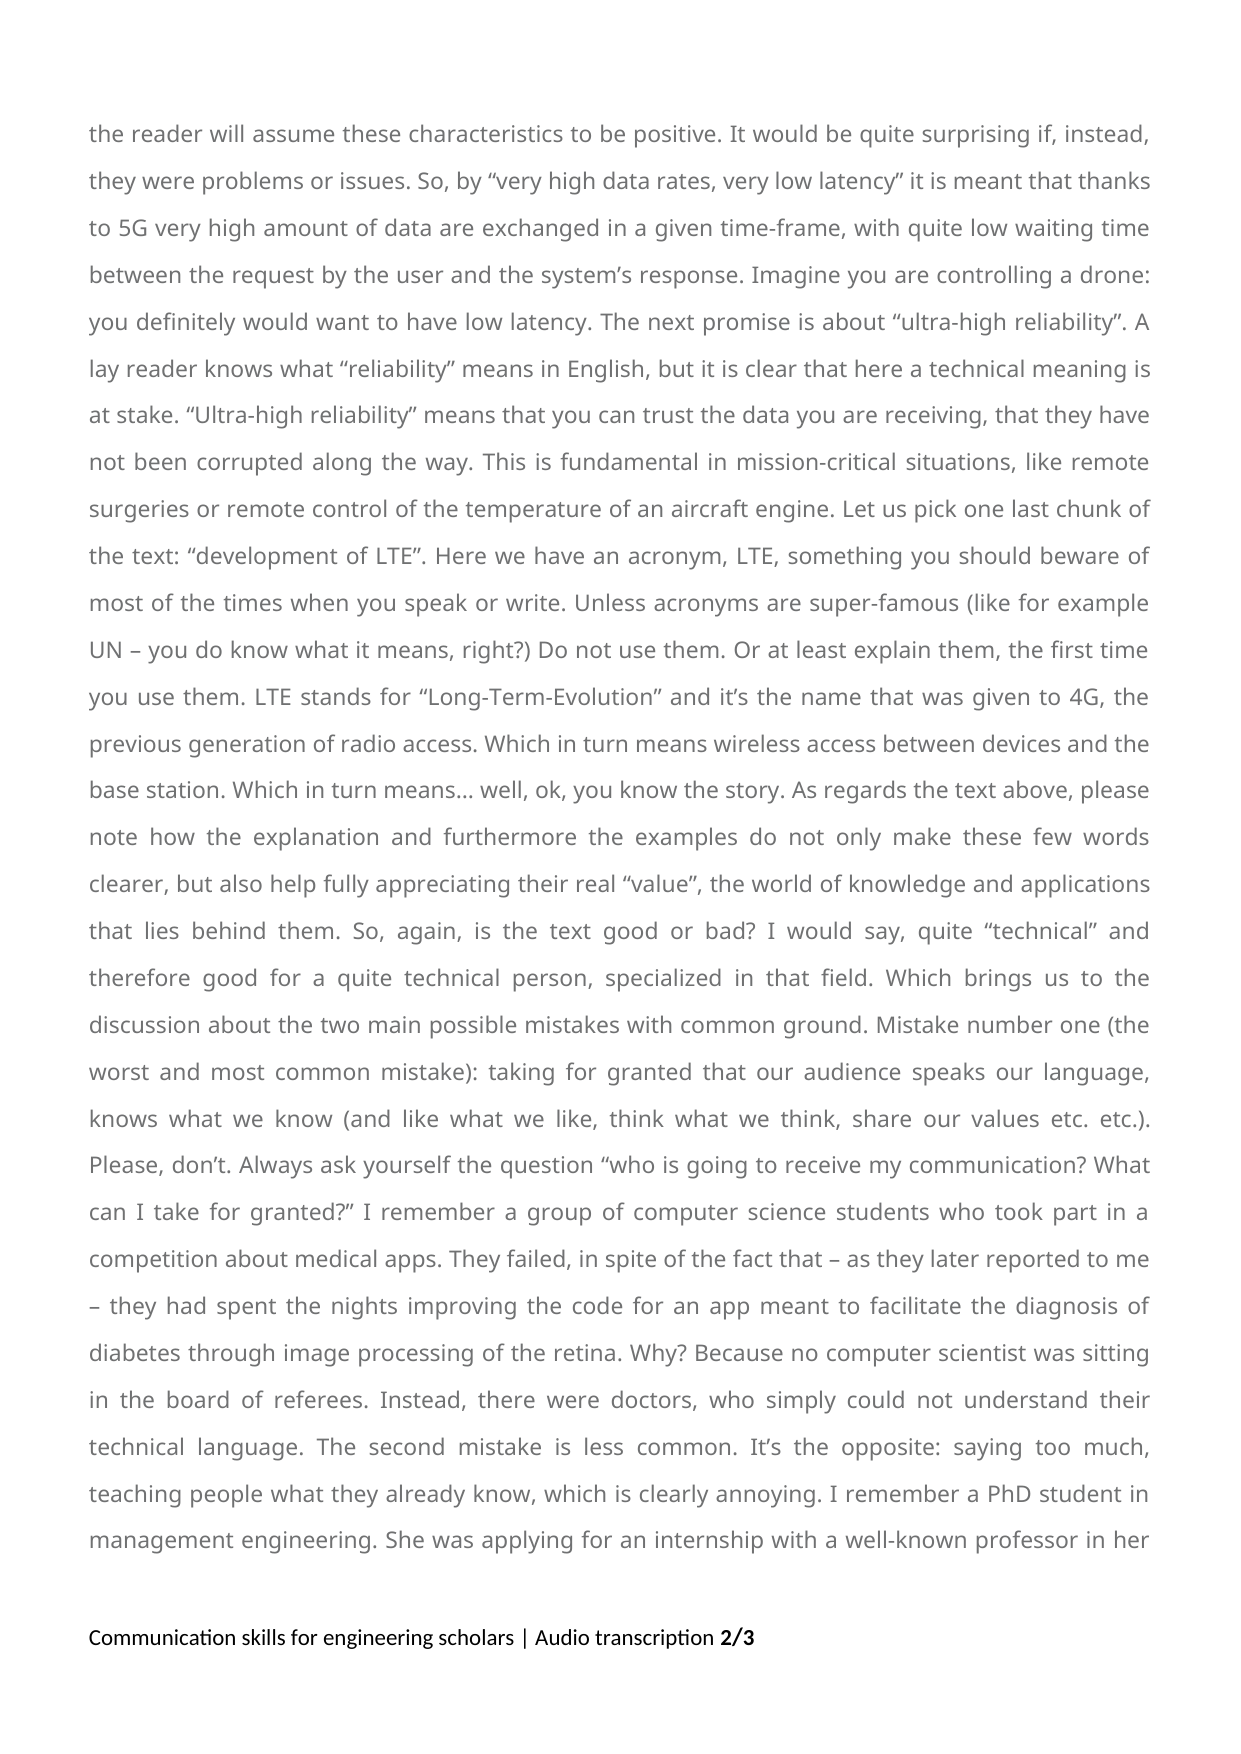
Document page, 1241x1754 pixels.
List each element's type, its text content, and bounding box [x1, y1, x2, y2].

text the reader will assume these characteristics to be positive. It would be quite surprising if, instead, they were problems or issues. So, by “very high data rates, very low latency” it is meant that thanks to 5G very high amount of data are exchanged in a given time-frame, with quite low waiting time between the request by the user and the system’s response. Imagine you are controlling a drone: you definitely would want to have low latency. The next promise is about “ultra-high reliability”. A lay reader knows what “reliability” means in English, but it is clear that here a technical meaning is at stake. “Ultra-high reliability” means that you can trust the data you are receiving, that they have not been corrupted along the way. This is fundamental in mission-critical situations, like remote surgeries or remote control of the temperature of an aircraft engine. Let us pick one last chunk of the text: “development of LTE”. Here we have an acronym, LTE, something you should beware of most of the times when you speak or write. Unless acronyms are super-famous (like for example UN – you do know what it means, right?) Do not use them. Or at least explain them, the first time you use them. LTE stands for “Long-Term-Evolution” and it’s the name that was given to 4G, the previous generation of radio access. Which in turn means wireless access between devices and the base station. Which in turn means… well, ok, you know the story. As regards the text above, please note how the explanation and furthermore the examples do not only make these few words clearer, but also help fully appreciating their real “value”, the world of knowledge and applications that lies behind them. So, again, is the text good or bad? I would say, quite “technical” and therefore good for a quite technical person, specialized in that field. Which brings us to the discussion about the two main possible mistakes with common ground. Mistake number one (the worst and most common mistake): taking for granted that our audience speaks our language, knows what we know (and like what we like, think what we think, share our values etc. etc.). Please, don’t. Always ask yourself the question “who is going to receive my communication? What can I take for granted?” I remember a group of computer science students who took part in a competition about medical apps. They failed, in spite of the fact that – as they later reported to me – they had spent the nights improving the code for an app meant to facilitate the diagnosis of diabetes through image processing of the retina. Why? Because no computer scientist was sitting in the board of referees. Instead, there were doctors, who simply could not understand their technical language. The second mistake is less common. It’s the opposite: saying too much, teaching people what they already know, which is clearly annoying. I remember a PhD student in management engineering. She was applying for an internship with a well-known professor in her [89, 118, 1152, 1556]
